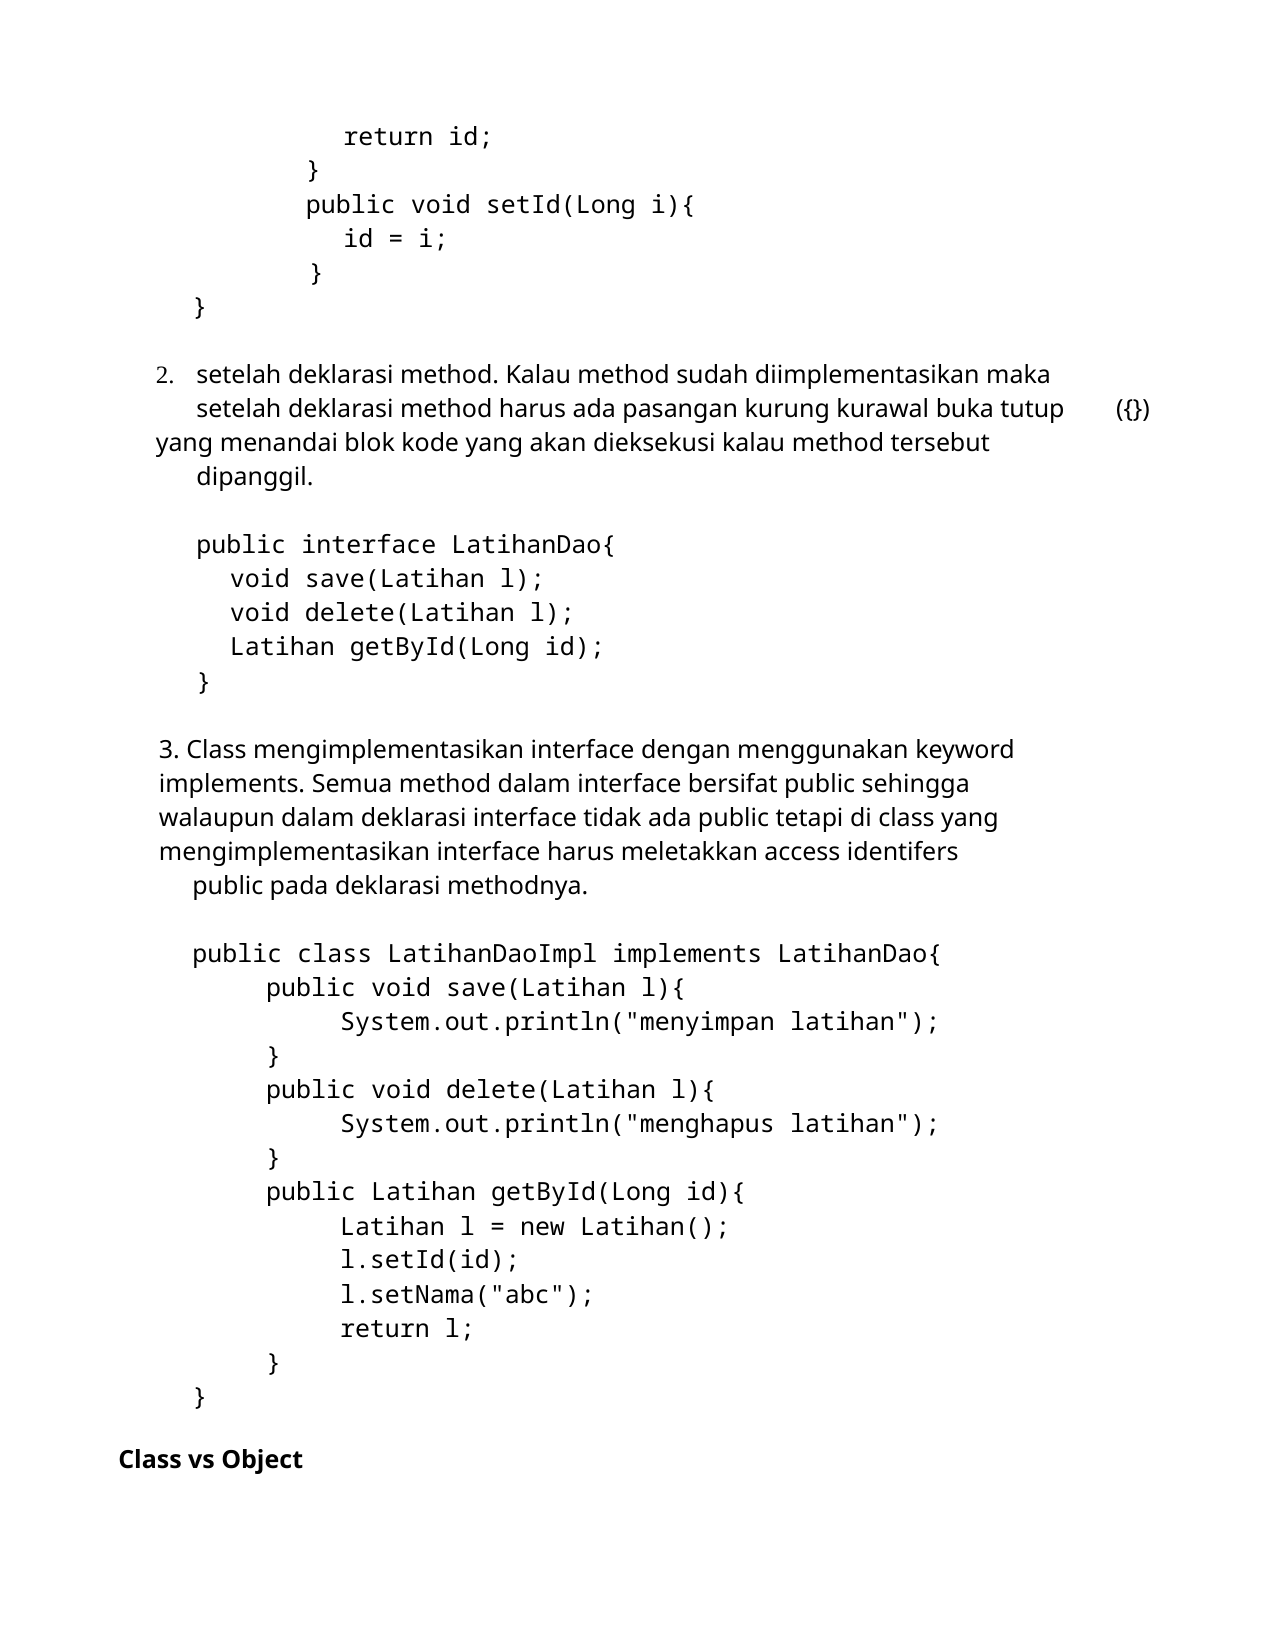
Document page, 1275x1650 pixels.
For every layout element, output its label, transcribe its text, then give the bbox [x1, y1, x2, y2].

list return id; [306, 118, 1157, 152]
list id = i; [306, 220, 1157, 254]
text } [118, 1038, 1157, 1072]
text void save(Latihan l); [156, 561, 1157, 595]
text l.setNama("abc"); [118, 1276, 1157, 1310]
text System.out.println("menyimpan latihan"); [118, 1004, 1157, 1038]
text void delete(Latihan l); [156, 595, 1157, 629]
text } [118, 288, 1157, 357]
list } [268, 152, 1157, 186]
list public void setId(Long i){ [268, 186, 1157, 220]
text } [118, 1344, 1157, 1378]
text Latihan getById(Long id); [156, 629, 1157, 663]
list } [231, 254, 1157, 288]
text public Latihan getById(Long id){ [118, 1174, 1157, 1208]
text return l; [118, 1310, 1157, 1344]
text Class vs Object [118, 1441, 1157, 1509]
text public void delete(Latihan l){ [118, 1072, 1157, 1106]
text 3. Class mengimplementasikan interface dengan menggunakan keyword implements. Semua method dalam interface bersifat public sehingga walaupun dalam deklarasi interface tidak ada public tetapi di class yang mengimplementasikan interface harus meletakkan access identifers [118, 731, 1157, 867]
text public void save(Latihan l){ [118, 970, 1157, 1004]
text } [156, 663, 1157, 731]
text } [118, 1378, 1157, 1441]
text public pada deklarasi methodnya. public class LatihanDaoImpl implements LatihanDao{ [118, 867, 1157, 970]
text l.setId(id); [118, 1242, 1157, 1276]
text } [118, 1140, 1157, 1174]
list setelah deklarasi method. Kalau method sudah diimplementasikan maka setelah deklarasi method harus ada pasangan kurung kurawal buka tutup ({}) yang menandai blok kode yang akan dieksekusi kalau method tersebut dipanggil. public interface LatihanDao{ [156, 357, 1157, 561]
text System.out.println("menghapus latihan"); [118, 1106, 1157, 1140]
text Latihan l = new Latihan(); [118, 1208, 1157, 1242]
